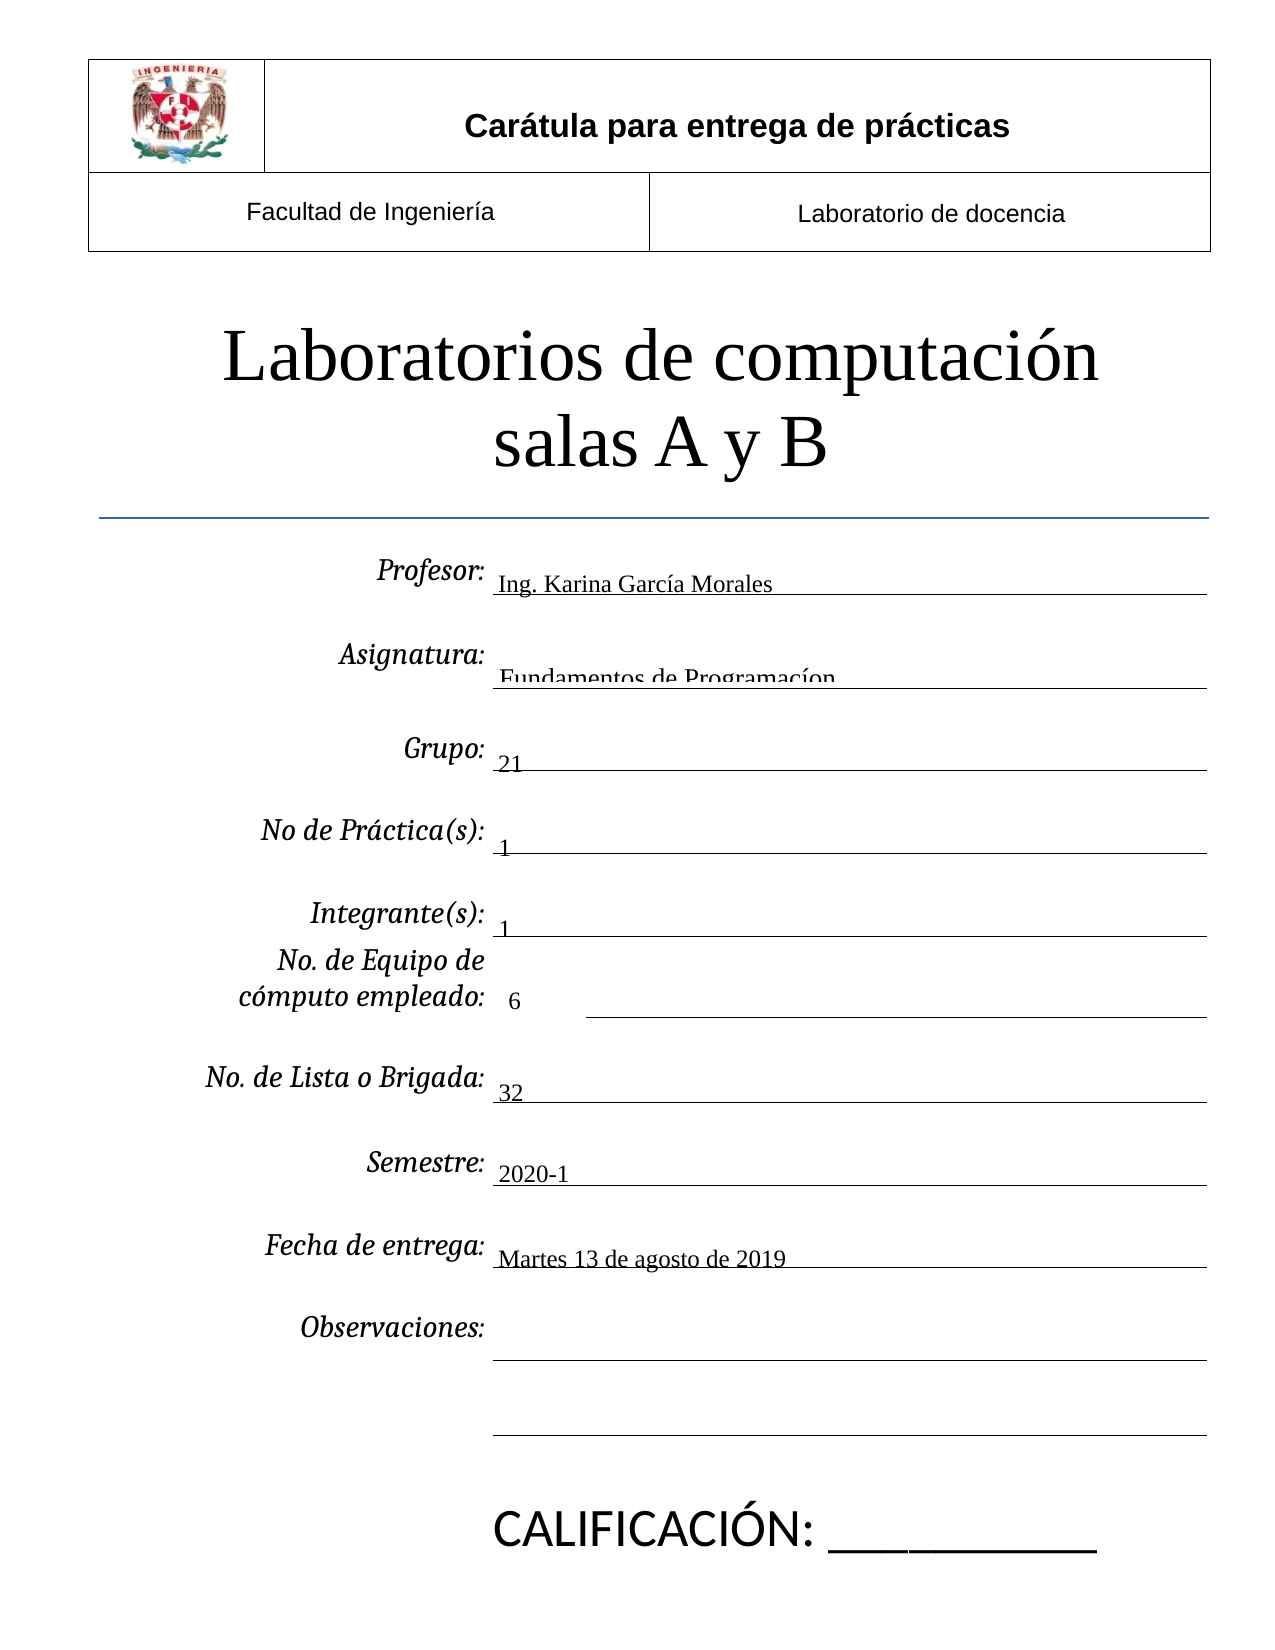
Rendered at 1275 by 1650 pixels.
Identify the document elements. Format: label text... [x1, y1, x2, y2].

table_cell Grupo: [118, 688, 493, 770]
table_cell [483, 689, 1207, 816]
table_cell No de Práctica(s): [118, 770, 493, 853]
table_cell No. de Equipo de cómputo empleado: [118, 936, 493, 1017]
table_cell [493, 1268, 1207, 1360]
table_header [493, 511, 1207, 517]
table_cell Fecha de entrega: [118, 1185, 493, 1267]
table_cell [493, 1361, 1207, 1435]
text CALIFICACIÓN: __________ [118, 1493, 1205, 1559]
table_cell [776, 1252, 782, 1259]
table_cell [493, 937, 1207, 1034]
table_cell Asignatura: [118, 594, 493, 688]
table_cell Fundamentos de Programacíon [493, 595, 1207, 688]
table_header [118, 511, 493, 517]
table_cell [483, 1186, 1207, 1311]
table_cell No. de Lista o Brigada: [118, 1017, 493, 1102]
text Laboratorios de computación [118, 310, 1205, 396]
table_header [89, 60, 264, 172]
table_cell Facultad de Ingeniería [89, 173, 649, 251]
table_cell [118, 1360, 493, 1435]
table_header Carátula para entrega de prácticas [265, 60, 1210, 172]
table_cell [483, 1018, 1207, 1144]
table_header [483, 519, 1207, 635]
table_cell Laboratorio de docencia [650, 173, 1210, 251]
table_cell Integrante(s): [118, 853, 493, 936]
table_cell Semestre: [118, 1102, 493, 1185]
text salas A y B [118, 396, 1205, 482]
table_cell Observaciones: [118, 1267, 493, 1360]
table_cell [502, 1254, 508, 1267]
table_cell [483, 854, 1207, 981]
table_cell [483, 1103, 1207, 1225]
table_cell [483, 771, 1207, 899]
table_header Profesor: [118, 519, 493, 594]
